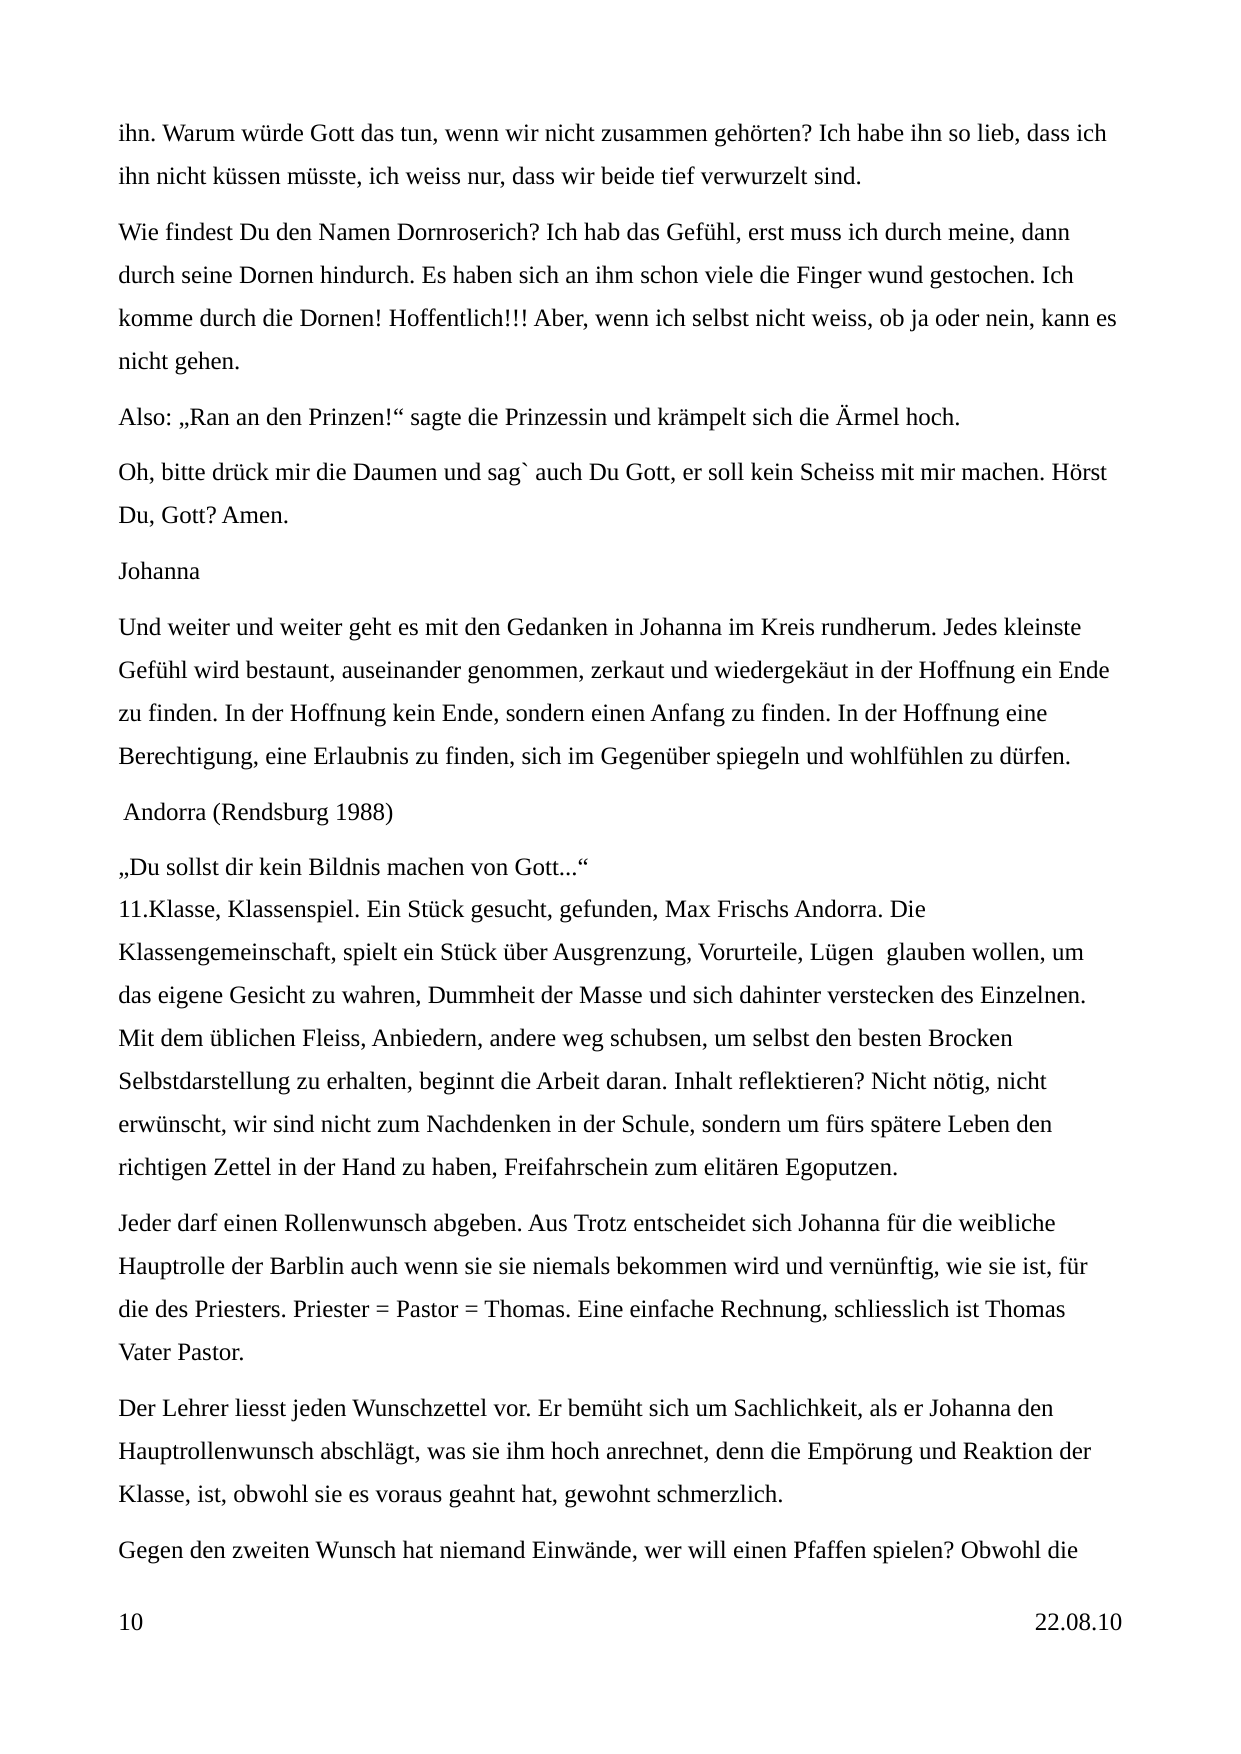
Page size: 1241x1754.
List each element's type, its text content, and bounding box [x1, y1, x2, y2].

text Oh, bitte drück mir die Daumen und sag` auch Du Gott, er soll kein Scheiss mit mir machen. Hörst Du, Gott? Amen. [118, 457, 1122, 529]
text Jeder darf einen Rollenwunsch abgeben. Aus Trotz entscheidet sich Johanna für die weibliche Hauptrolle der Barblin auch wenn sie sie niemals bekommen wird und vernünftig, wie sie ist, für die des Priesters. Priester = Pastor = Thomas. Eine einfache Rechnung, schliesslich ist Thomas Vater Pastor. [118, 1208, 1122, 1366]
text Also: „Ran an den Prinzen!“ sagte die Prinzessin und krämpelt sich die Ärmel hoch. [118, 402, 1122, 431]
text Johanna [118, 556, 1122, 585]
text Und weiter und weiter geht es mit den Gedanken in Johanna im Kreis rundherum. Jedes kleinste Gefühl wird bestaunt, auseinander genommen, zerkaut und wiedergekäut in der Hoffnung ein Ende zu finden. In der Hoffnung kein Ende, sondern einen Anfang zu finden. In der Hoffnung eine Berechtigung, eine Erlaubnis zu finden, sich im Gegenüber spiegeln und wohlfühlen zu dürfen. [118, 612, 1122, 770]
text 11.Klasse, Klassenspiel. Ein Stück gesucht, gefunden, Max Frischs Andorra. Die Klassengemeinschaft, spielt ein Stück über Ausgrenzung, Vorurteile, Lügen glauben wollen, um das eigene Gesicht zu wahren, Dummheit der Masse und sich dahinter verstecken des Einzelnen. Mit dem üblichen Fleiss, Anbiedern, andere weg schubsen, um selbst den besten Brocken Selbstdarstellung zu erhalten, beginnt die Arbeit daran. Inhalt reflektieren? Nicht nötig, nicht erwünscht, wir sind nicht zum Nachdenken in der Schule, sondern um fürs spätere Leben den richtigen Zettel in der Hand zu haben, Freifahrschein zum elitären Egoputzen. [118, 894, 1122, 1181]
text Der Lehrer liesst jeden Wunschzettel vor. Er bemüht sich um Sachlichkeit, als er Johanna den Hauptrollenwunsch abschlägt, was sie ihm hoch anrechnet, denn die Empörung und Reaktion der Klasse, ist, obwohl sie es voraus geahnt hat, gewohnt schmerzlich. [118, 1393, 1122, 1508]
text ihn. Warum würde Gott das tun, wenn wir nicht zusammen gehörten? Ich habe ihn so lieb, dass ich ihn nicht küssen müsste, ich weiss nur, dass wir beide tief verwurzelt sind. [118, 118, 1122, 190]
text Wie findest Du den Namen Dornroserich? Ich hab das Gefühl, erst muss ich durch meine, dann durch seine Dornen hindurch. Es haben sich an ihm schon viele die Finger wund gestochen. Ich komme durch die Dornen! Hoffentlich!!! Aber, wenn ich selbst nicht weiss, ob ja oder nein, kann es nicht gehen. [118, 217, 1122, 375]
text Andorra (Rendsburg 1988) [118, 797, 1122, 826]
text „Du sollst dir kein Bildnis machen von Gott...“ [118, 852, 1122, 881]
text Gegen den zweiten Wunsch hat niemand Einwände, wer will einen Pfaffen spielen? Obwohl die [118, 1535, 1122, 1564]
